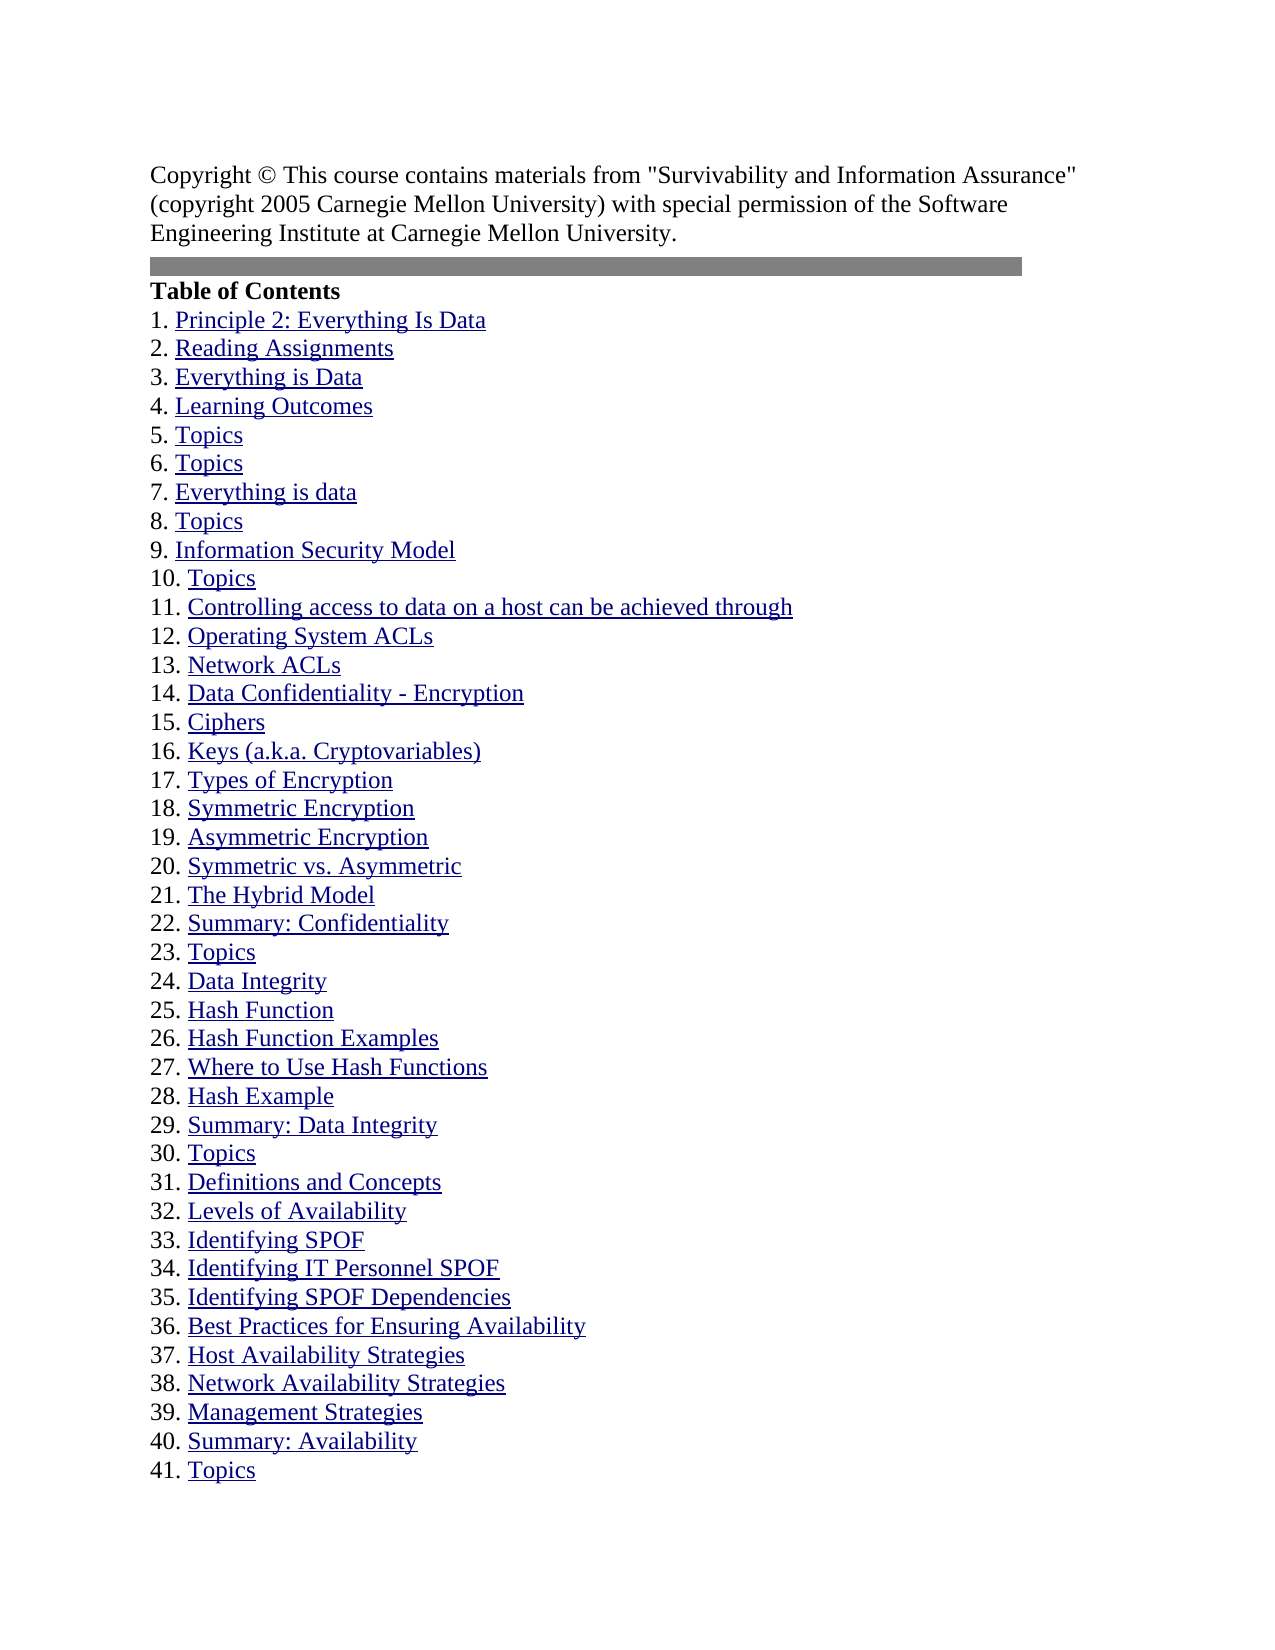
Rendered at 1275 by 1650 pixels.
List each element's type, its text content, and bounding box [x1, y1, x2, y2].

text 36. Best Practices for Ensuring Availability [150, 1311, 1125, 1340]
text 25. Hash Function [150, 995, 1125, 1023]
text Copyright © This course contains materials from "Survivability and Information Assurance" (copyright 2005 Carnegie Mellon University) with special permission of the Software Engineering Institute at Carnegie Mellon University. [150, 160, 1125, 247]
text Table of Contents [150, 276, 1125, 305]
text 29. Summary: Data Integrity [150, 1110, 1125, 1138]
text 8. Topics [150, 506, 1125, 535]
text 15. Ciphers [150, 707, 1125, 736]
text 21. The Hybrid Model [150, 880, 1125, 908]
text 12. Operating System ACLs [150, 621, 1125, 650]
text 13. Network ACLs [150, 650, 1125, 678]
text 33. Identifying SPOF [150, 1225, 1125, 1253]
text 6. Topics [150, 448, 1125, 477]
text 11. Controlling access to data on a host can be achieved through [150, 592, 1125, 621]
text 27. Where to Use Hash Functions [150, 1052, 1125, 1081]
text 41. Topics [150, 1455, 1125, 1483]
text 35. Identifying SPOF Dependencies [150, 1282, 1125, 1311]
text 31. Definitions and Concepts [150, 1167, 1125, 1196]
text 40. Summary: Availability [150, 1426, 1125, 1455]
text 17. Types of Encryption [150, 765, 1125, 793]
text 23. Topics [150, 937, 1125, 966]
text 24. Data Integrity [150, 966, 1125, 995]
text 32. Levels of Availability [150, 1196, 1125, 1225]
text 22. Summary: Confidentiality [150, 908, 1125, 937]
text 4. Learning Outcomes [150, 391, 1125, 420]
text 37. Host Availability Strategies [150, 1340, 1125, 1368]
text 9. Information Security Model [150, 535, 1125, 563]
text 5. Topics [150, 420, 1125, 448]
text 18. Symmetric Encryption [150, 793, 1125, 822]
text 30. Topics [150, 1138, 1125, 1167]
text 14. Data Confidentiality - Encryption [150, 678, 1125, 707]
text 38. Network Availability Strategies [150, 1368, 1125, 1397]
text 16. Keys (a.k.a. Cryptovariables) [150, 736, 1125, 765]
text 2. Reading Assignments [150, 333, 1125, 362]
text 19. Asymmetric Encryption [150, 822, 1125, 851]
text 3. Everything is Data [150, 362, 1125, 391]
text 10. Topics [150, 563, 1125, 592]
text 39. Management Strategies [150, 1397, 1125, 1426]
text 7. Everything is data [150, 477, 1125, 506]
text 28. Hash Example [150, 1081, 1125, 1110]
text 34. Identifying IT Personnel SPOF [150, 1253, 1125, 1282]
text 1. Principle 2: Everything Is Data [150, 305, 1125, 333]
text 26. Hash Function Examples [150, 1023, 1125, 1052]
text 20. Symmetric vs. Asymmetric [150, 851, 1125, 880]
